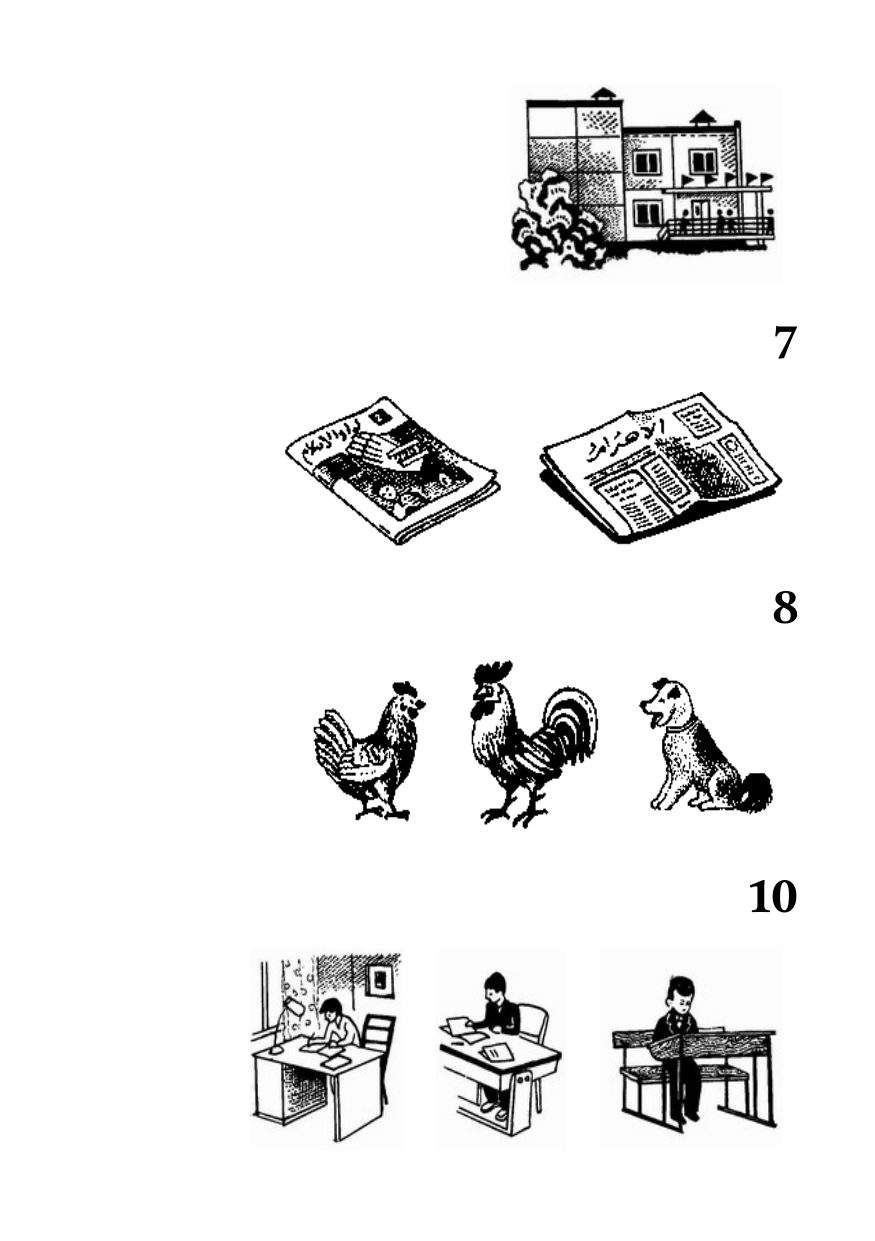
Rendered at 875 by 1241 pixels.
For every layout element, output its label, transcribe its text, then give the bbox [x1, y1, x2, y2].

picture [510, 84, 783, 282]
subtitle 8 [75, 577, 799, 636]
picture [435, 948, 567, 1151]
picture [600, 946, 783, 1151]
picture [250, 948, 403, 1151]
subtitle 7 [75, 311, 799, 371]
subtitle 10 [75, 865, 799, 925]
